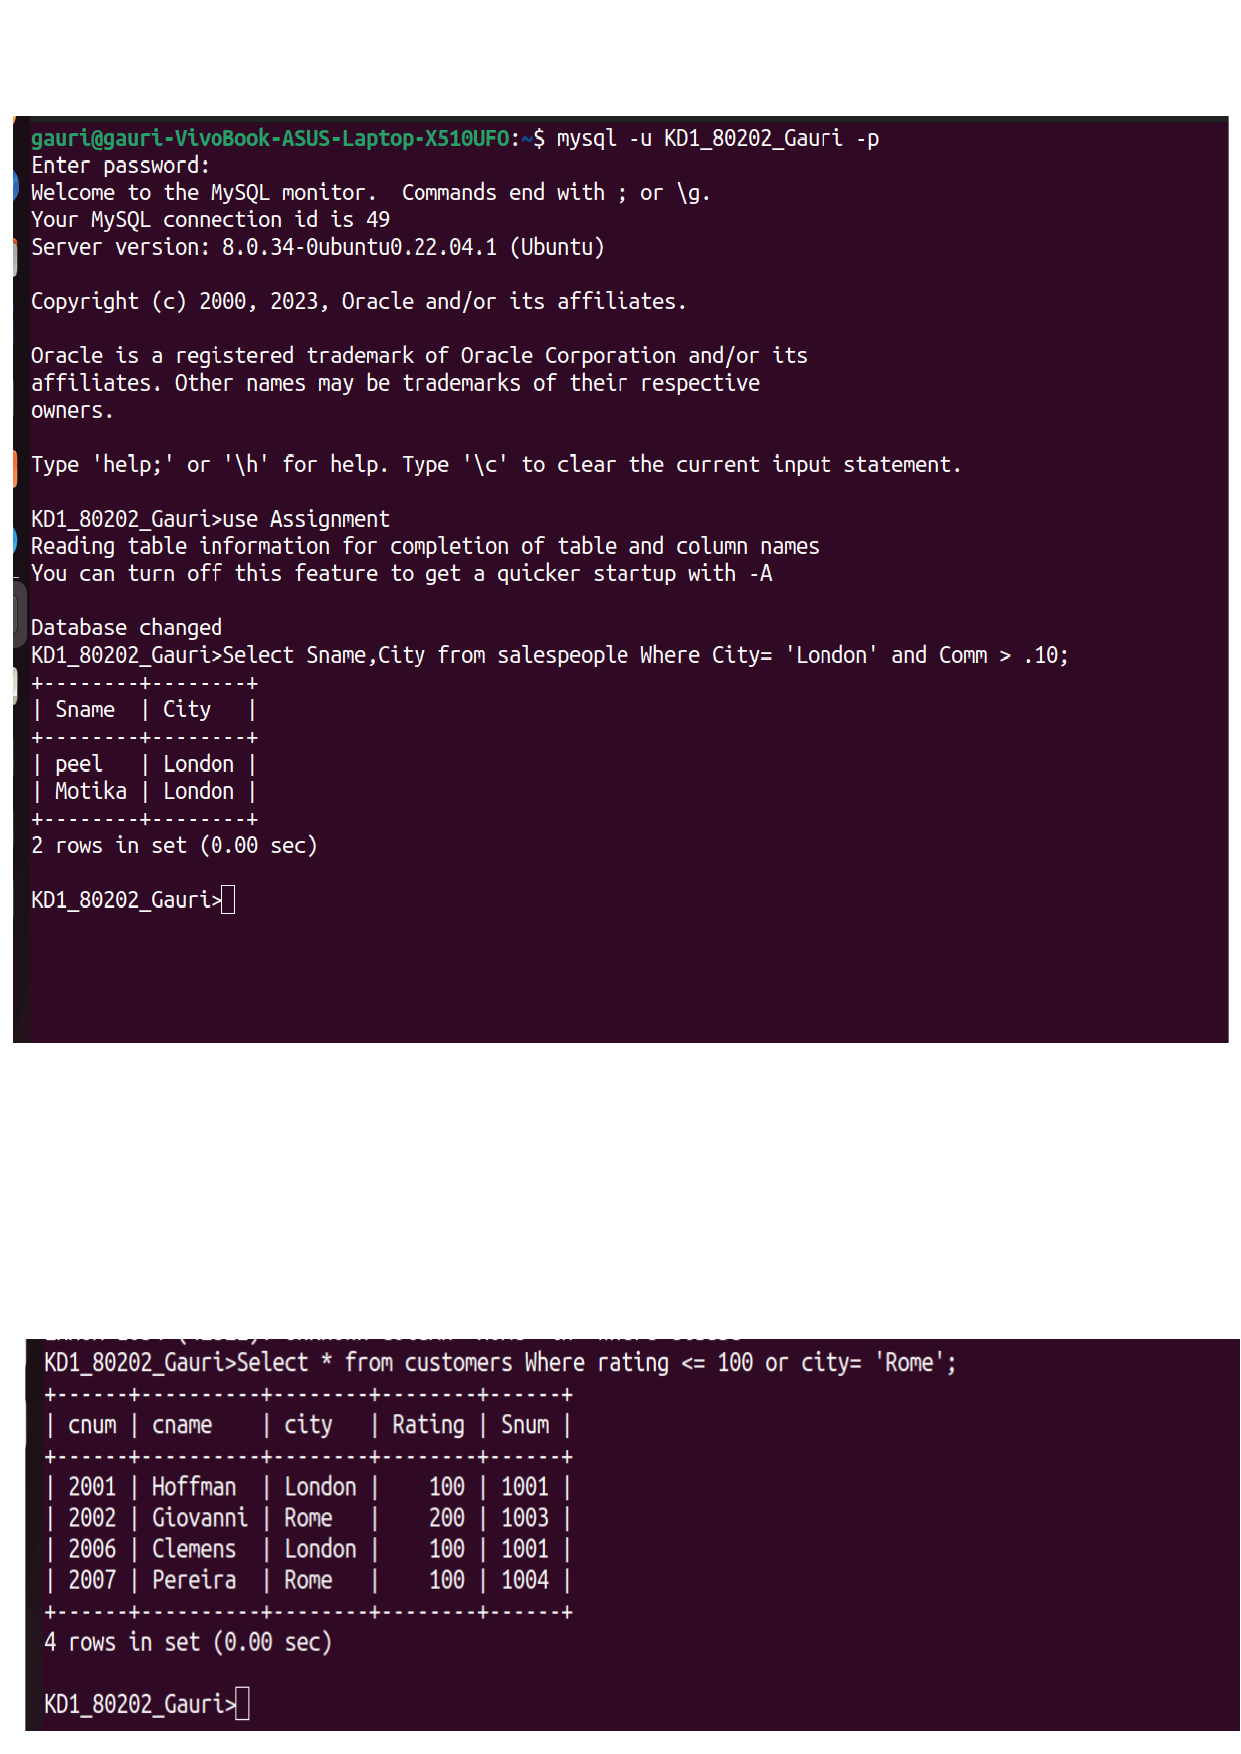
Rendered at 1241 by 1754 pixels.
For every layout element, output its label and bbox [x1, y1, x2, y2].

picture [13, 116, 1229, 1043]
picture [25, 1339, 1240, 1731]
